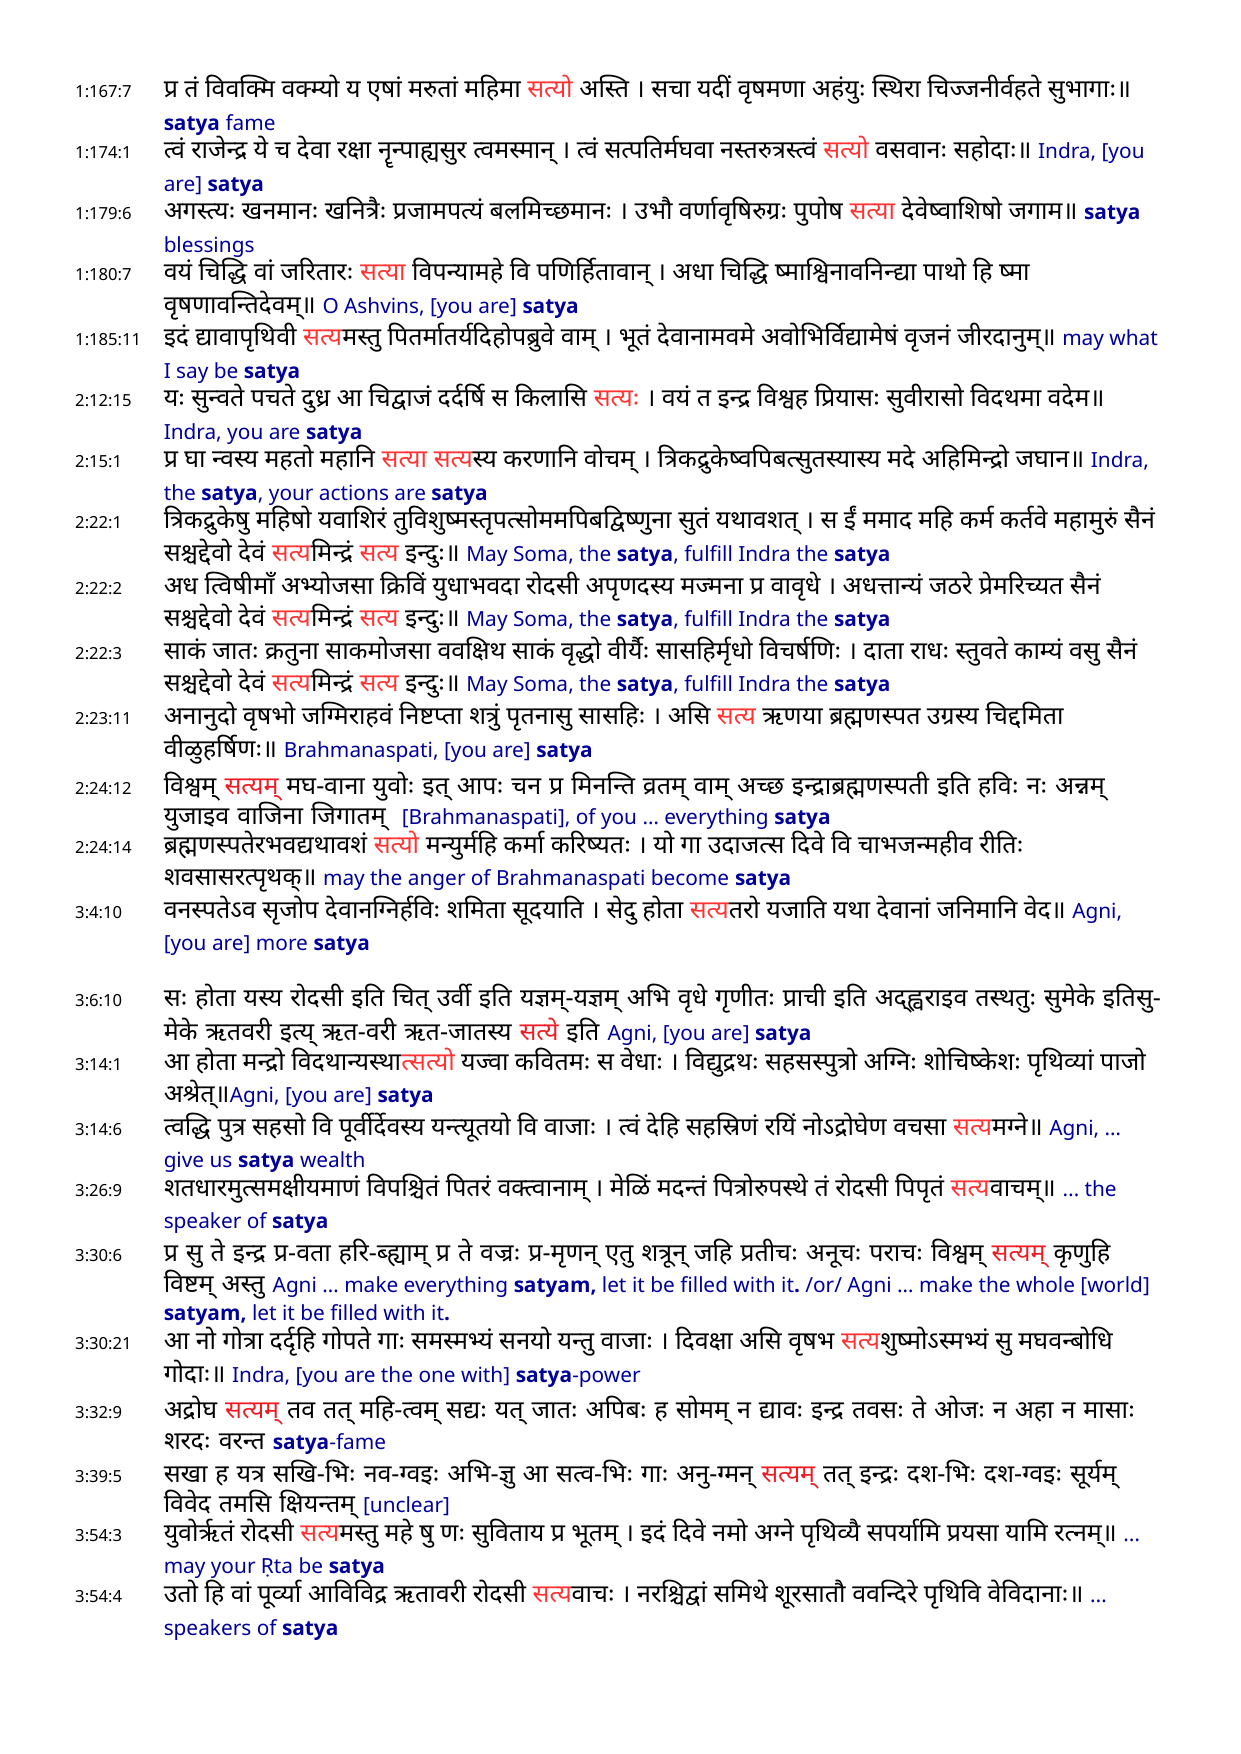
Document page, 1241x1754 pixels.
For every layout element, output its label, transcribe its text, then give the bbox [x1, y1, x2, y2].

text 2:24:12 विश्वम् सत्यम् मघ-वाना युवोः इत् आपः चन प्र मिनन्ति व्रतम् वाम् अच्छ इन्द्राब्रह्मणस्पती इति हविः नः अन्नम् युजाइव वाजिना जिगातम् [Brahmanaspati], of you … everything satya [75, 767, 1165, 831]
text 3:14:6 त्वद्धि पुत्र सहसो वि पूर्वीर्देवस्य यन्त्यूतयो वि वाजाः । त्वं देहि सहस्रिणं रयिं नोऽद्रोघेण वचसा सत्यमग्ने॥ Agni, … give us satya wealth [75, 1113, 1165, 1174]
text 2:12:15 यः सुन्वते पचते दुध्र आ चिद्वाजं दर्दर्षि स किलासि सत्यः । वयं त इन्द्र विश्वह प्रियासः सुवीरासो विदथमा वदेम॥ Indra, you are satya [75, 384, 1165, 445]
text 3:54:4 उतो हि वां पूर्व्या आविविद्र ऋतावरी रोदसी सत्यवाचः । नरश्चिद्वां समिथे शूरसातौ ववन्दिरे पृथिवि वेविदानाः॥ … speakers of satya [75, 1580, 1165, 1641]
text 3:39:5 सखा ह यत्र सखि-भिः नव-ग्वइः अभि-ज्ञु आ सत्व-भिः गाः अनु-ग्मन् सत्यम् तत् इन्द्रः दश-भिः दश-ग्वइः सूर्यम् विवेद तमसि क्षियन्तम् [unclear] [75, 1456, 1165, 1519]
text 3:30:6 प्र सु ते इन्द्र प्र-वता हरि-ब्ह्याम् प्र ते वज्रः प्र-मृणन् एतु शत्रून् जहि प्रतीचः अनूचः पराचः विश्वम् सत्यम् कृणुहि विष्टम् अस्तु Agni … make everything satyam, let it be filled with it. /or/ Agni … make the whole [world] satyam, let it be filled with it. [75, 1235, 1165, 1327]
text 2:22:1 त्रिकद्रुकेषु महिषो यवाशिरं तुविशुष्मस्तृपत्सोममपिबद्विष्णुना सुतं यथावशत् । स ईं ममाद महि कर्म कर्तवे महामुरुं सैनं सश्चद्देवो देवं सत्यमिन्द्रं सत्य इन्दुः॥ May Soma, the satya, fulfill Indra the satya [75, 506, 1165, 572]
text 2:23:11 अनानुदो वृषभो जग्मिराहवं निष्टप्ता शत्रुं पृतनासु सासहिः । असि सत्य ऋणया ब्रह्मणस्पत उग्रस्य चिद्दमिता वीळुहर्षिणः॥ Brahmanaspati, [you are] satya [75, 702, 1165, 767]
text 3:6:10 सः होता यस्य रोदसी इति चित् उर्वी इति यज्ञम्-यज्ञम् अभि वृधे गृणीतः प्राची इति अद्ह्वराइव तस्थतुः सुमेके इतिसु-मेके ऋतवरी इत्य् ऋत-वरी ऋत-जातस्य सत्ये इति Agni, [you are] satya [75, 980, 1165, 1048]
text 2:15:1 प्र घा न्वस्य महतो महानि सत्या सत्यस्य करणानि वोचम् । त्रिकद्रुकेष्वपिबत्सुतस्यास्य मदे अहिमिन्द्रो जघान॥ Indra, the satya, your actions are satya [75, 445, 1165, 506]
text 1:174:1 त्वं राजेन्द्र ये च देवा रक्षा नॄन्पाह्यसुर त्वमस्मान् । त्वं सत्पतिर्मघवा नस्तरुत्रस्त्वं सत्यो वसवानः सहोदाः॥ Indra, [you are] satya [75, 136, 1165, 197]
text 1:179:6 अगस्त्यः खनमानः खनित्रैः प्रजामपत्यं बलमिच्छमानः । उभौ वर्णावृषिरुग्रः पुपोष सत्या देवेष्वाशिषो जगाम॥ satya blessings [75, 197, 1165, 258]
text 2:24:14 ब्रह्मणस्पतेरभवद्यथावशं सत्यो मन्युर्महि कर्मा करिष्यतः । यो गा उदाजत्स दिवे वि चाभजन्महीव रीतिः शवसासरत्पृथक्॥ may the anger of Brahmanaspati become satya [75, 831, 1165, 896]
text 3:4:10 वनस्पतेऽव सृजोप देवानग्निर्हविः शमिता सूदयाति । सेदु होता सत्यतरो यजाति यथा देवानां जनिमानि वेद॥ Agni, [you are] more satya [75, 896, 1165, 957]
text 3:14:1 आ होता मन्द्रो विदथान्यस्थात्सत्यो यज्वा कवितमः स वेधाः । विद्युद्रथः सहसस्पुत्रो अग्निः शोचिष्केशः पृथिव्यां पाजो अश्रेत्॥Agni, [you are] satya [75, 1048, 1165, 1113]
text 3:54:3 युवोर्ऋतं रोदसी सत्यमस्तु महे षु णः सुविताय प्र भूतम् । इदं दिवे नमो अग्ने पृथिव्यै सपर्यामि प्रयसा यामि रत्नम्॥ … may your Ṛta be satya [75, 1519, 1165, 1580]
text 1:185:11 इदं द्यावापृथिवी सत्यमस्तु पितर्मातर्यदिहोपब्रुवे वाम् । भूतं देवानामवमे अवोभिर्विद्यामेषं वृजनं जीरदानुम्॥ may what I say be satya [75, 323, 1165, 384]
text 2:22:3 साकं जातः क्रतुना साकमोजसा ववक्षिथ साकं वृद्धो वीर्यैः सासहिर्मृधो विचर्षणिः । दाता राधः स्तुवते काम्यं वसु सैनं सश्चद्देवो देवं सत्यमिन्द्रं सत्य इन्दुः॥ May Soma, the satya, fulfill Indra the satya [75, 637, 1165, 702]
text 3:26:9 शतधारमुत्समक्षीयमाणं विपश्चितं पितरं वक्त्वानाम् । मेळिं मदन्तं पित्रोरुपस्थे तं रोदसी पिपृतं सत्यवाचम्॥ … the speaker of satya [75, 1174, 1165, 1235]
text 2:22:2 अध त्विषीमाँ अभ्योजसा क्रिविं युधाभवदा रोदसी अपृणदस्य मज्मना प्र वावृधे । अधत्तान्यं जठरे प्रेमरिच्यत सैनं सश्चद्देवो देवं सत्यमिन्द्रं सत्य इन्दुः॥ May Soma, the satya, fulfill Indra the satya [75, 572, 1165, 637]
text 1:167:7 प्र तं विवक्मि वक्म्यो य एषां मरुतां महिमा सत्यो अस्ति । सचा यदीं वृषमणा अहंयुः स्थिरा चिज्जनीर्वहते सुभागाः॥ satya fame [75, 75, 1165, 136]
text 1:180:7 वयं चिद्धि वां जरितारः सत्या विपन्यामहे वि पणिर्हितावान् । अधा चिद्धि ष्माश्विनावनिन्द्या पाथो हि ष्मा वृषणावन्तिदेवम्॥ O Ashvins, [you are] satya [75, 258, 1165, 323]
text 3:32:9 अद्रोघ सत्यम् तव तत् महि-त्वम् सद्यः यत् जातः अपिबः ह सोमम् न द्यावः इन्द्र तवसः ते ओजः न अहा न मासाः शरदः वरन्त satya-fame [75, 1392, 1165, 1456]
text 3:30:21 आ नो गोत्रा दर्दृहि गोपते गाः समस्मभ्यं सनयो यन्तु वाजाः । दिवक्षा असि वृषभ सत्यशुष्मोऽस्मभ्यं सु मघवन्बोधि गोदाः॥ Indra, [you are the one with] satya-power [75, 1327, 1165, 1392]
